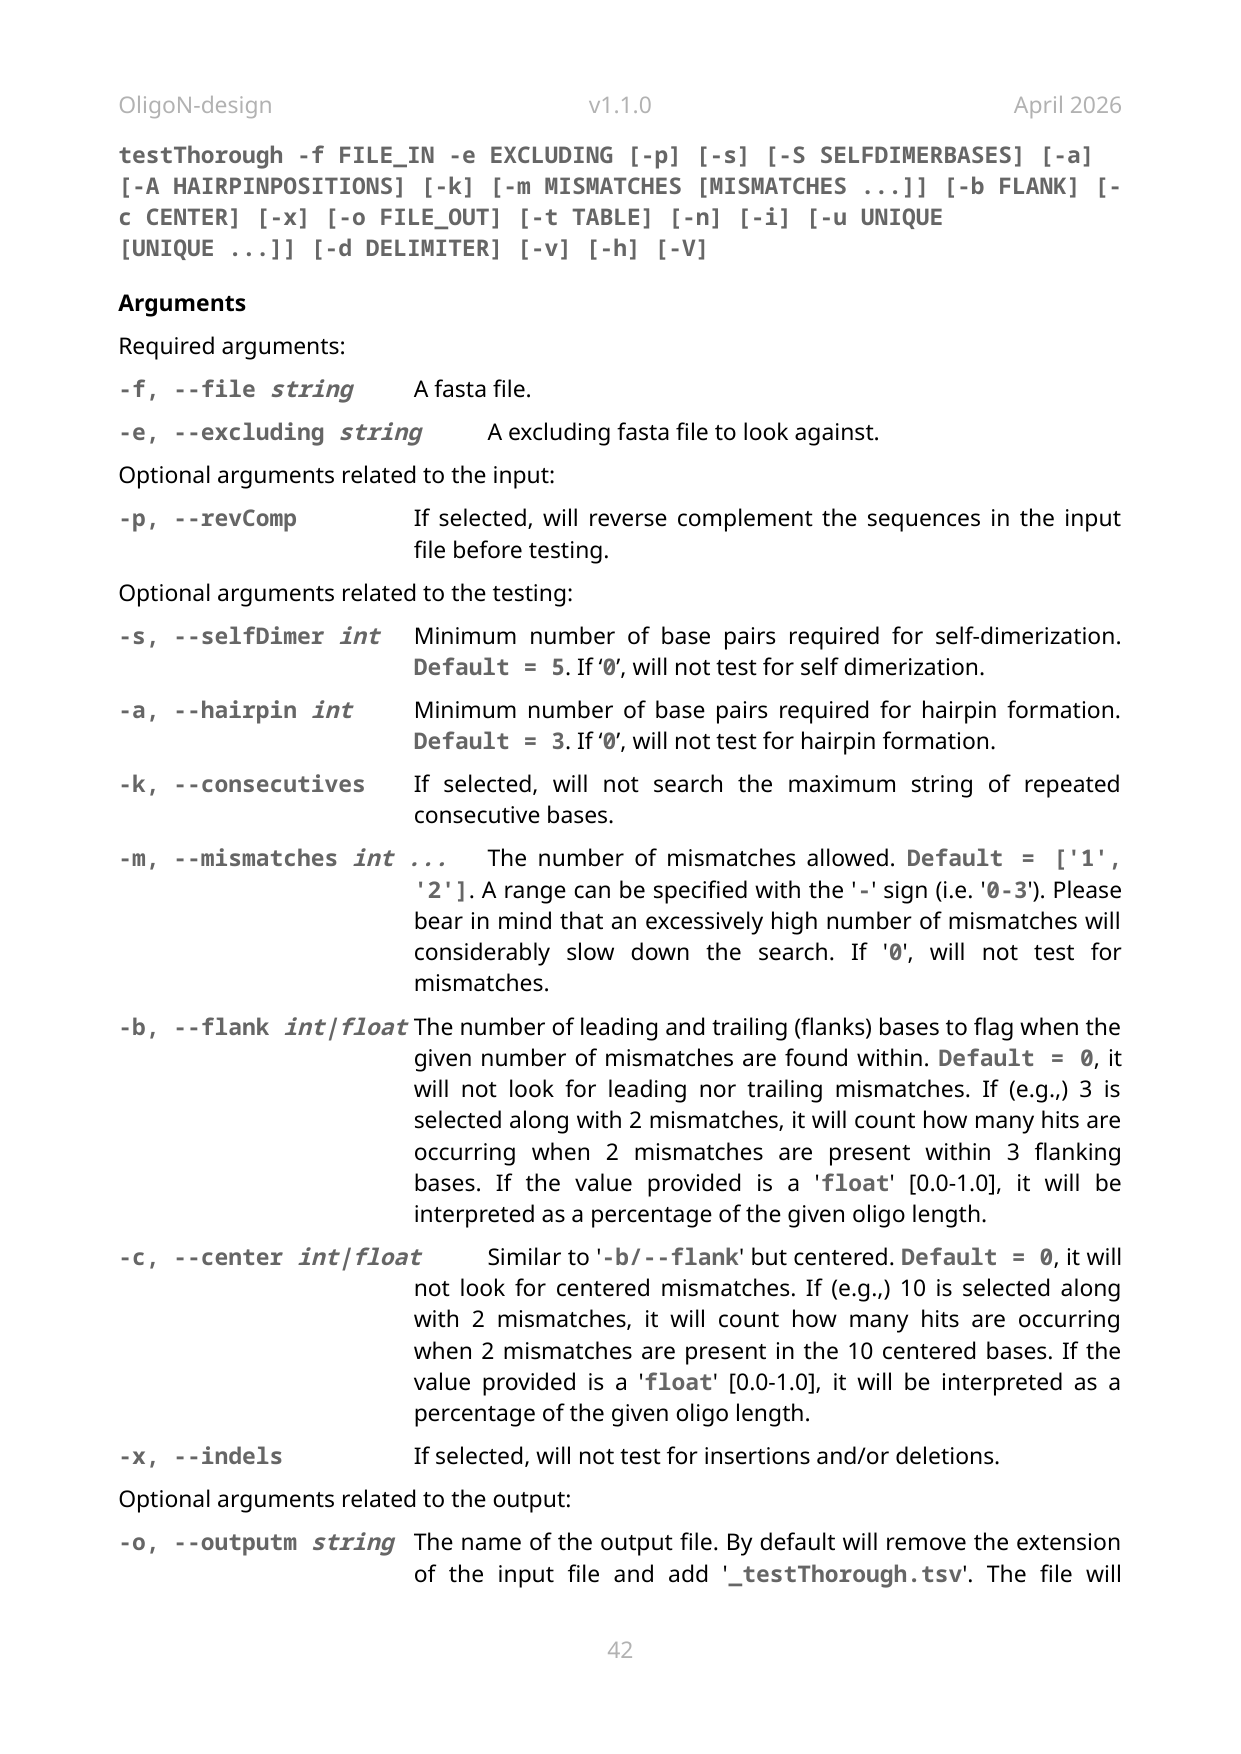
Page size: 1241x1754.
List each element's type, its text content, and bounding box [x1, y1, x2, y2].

text Arguments [118, 287, 1122, 318]
text -k, --consecutives If selected, will not search the maximum string of repeated consecutive bases. [118, 768, 1122, 831]
text -m, --mismatches int ... The number of mismatches allowed. Default = ['1', '2']. A range can be specified with the '-' sign (i.e. '0-3'). Please bear in mind that an excessively high number of mismatches will considerably slow down the search. If '0', will not test for mismatches. [118, 842, 1122, 999]
text Optional arguments related to the output: [118, 1483, 1122, 1514]
text -e, --excluding string A excluding fasta file to look against. [118, 416, 1122, 447]
text -x, --indels If selected, will not test for insertions and/or deletions. [118, 1440, 1122, 1471]
text -s, --selfDimer int Minimum number of base pairs required for self-dimerization. Default = 5. If ‘0’, will not test for self dimerization. [118, 619, 1122, 682]
text Required arguments: [118, 330, 1122, 361]
text testThorough -f FILE_IN -e EXCLUDING [-p] [-s] [-S SELFDIMERBASES] [-a] [-A HAIRPINPOSITIONS] [-k] [-m MISMATCHES [MISMATCHES ...]] [-b FLANK] [-c CENTER] [-x] [-o FILE_OUT] [-t TABLE] [-n] [-i] [-u UNIQUE [UNIQUE ...]] [-d DELIMITER] [-v] [-h] [-V] [118, 139, 1122, 264]
text -c, --center int|float Similar to '-b/--flank' but centered. Default = 0, it will not look for centered mismatches. If (e.g.,) 10 is selected along with 2 mismatches, it will count how many hits are occurring when 2 mismatches are present in the 10 centered bases. If the value provided is a 'float' [0.0-1.0], it will be interpreted as a percentage of the given oligo length. [118, 1241, 1122, 1428]
text -f, --file string A fasta file. [118, 373, 1122, 404]
text Optional arguments related to the input: [118, 459, 1122, 491]
text -o, --outputm string The name of the output file. By default will remove the extension of the input file and add '_testThorough.tsv'. The file will [118, 1526, 1122, 1589]
text -p, --revComp If selected, will reverse complement the sequences in the input file before testing. [118, 502, 1122, 565]
text Optional arguments related to the testing: [118, 577, 1122, 608]
text -a, --hairpin int Minimum number of base pairs required for hairpin formation. Default = 3. If ‘0’, will not test for hairpin formation. [118, 694, 1122, 756]
text -b, --flank int|float The number of leading and trailing (flanks) bases to flag when the given number of mismatches are found within. Default = 0, it will not look for leading nor trailing mismatches. If (e.g.,) 3 is selected along with 2 mismatches, it will count how many hits are occurring when 2 mismatches are present within 3 flanking bases. If the value provided is a 'float' [0.0-1.0], it will be interpreted as a percentage of the given oligo length. [118, 1010, 1122, 1229]
